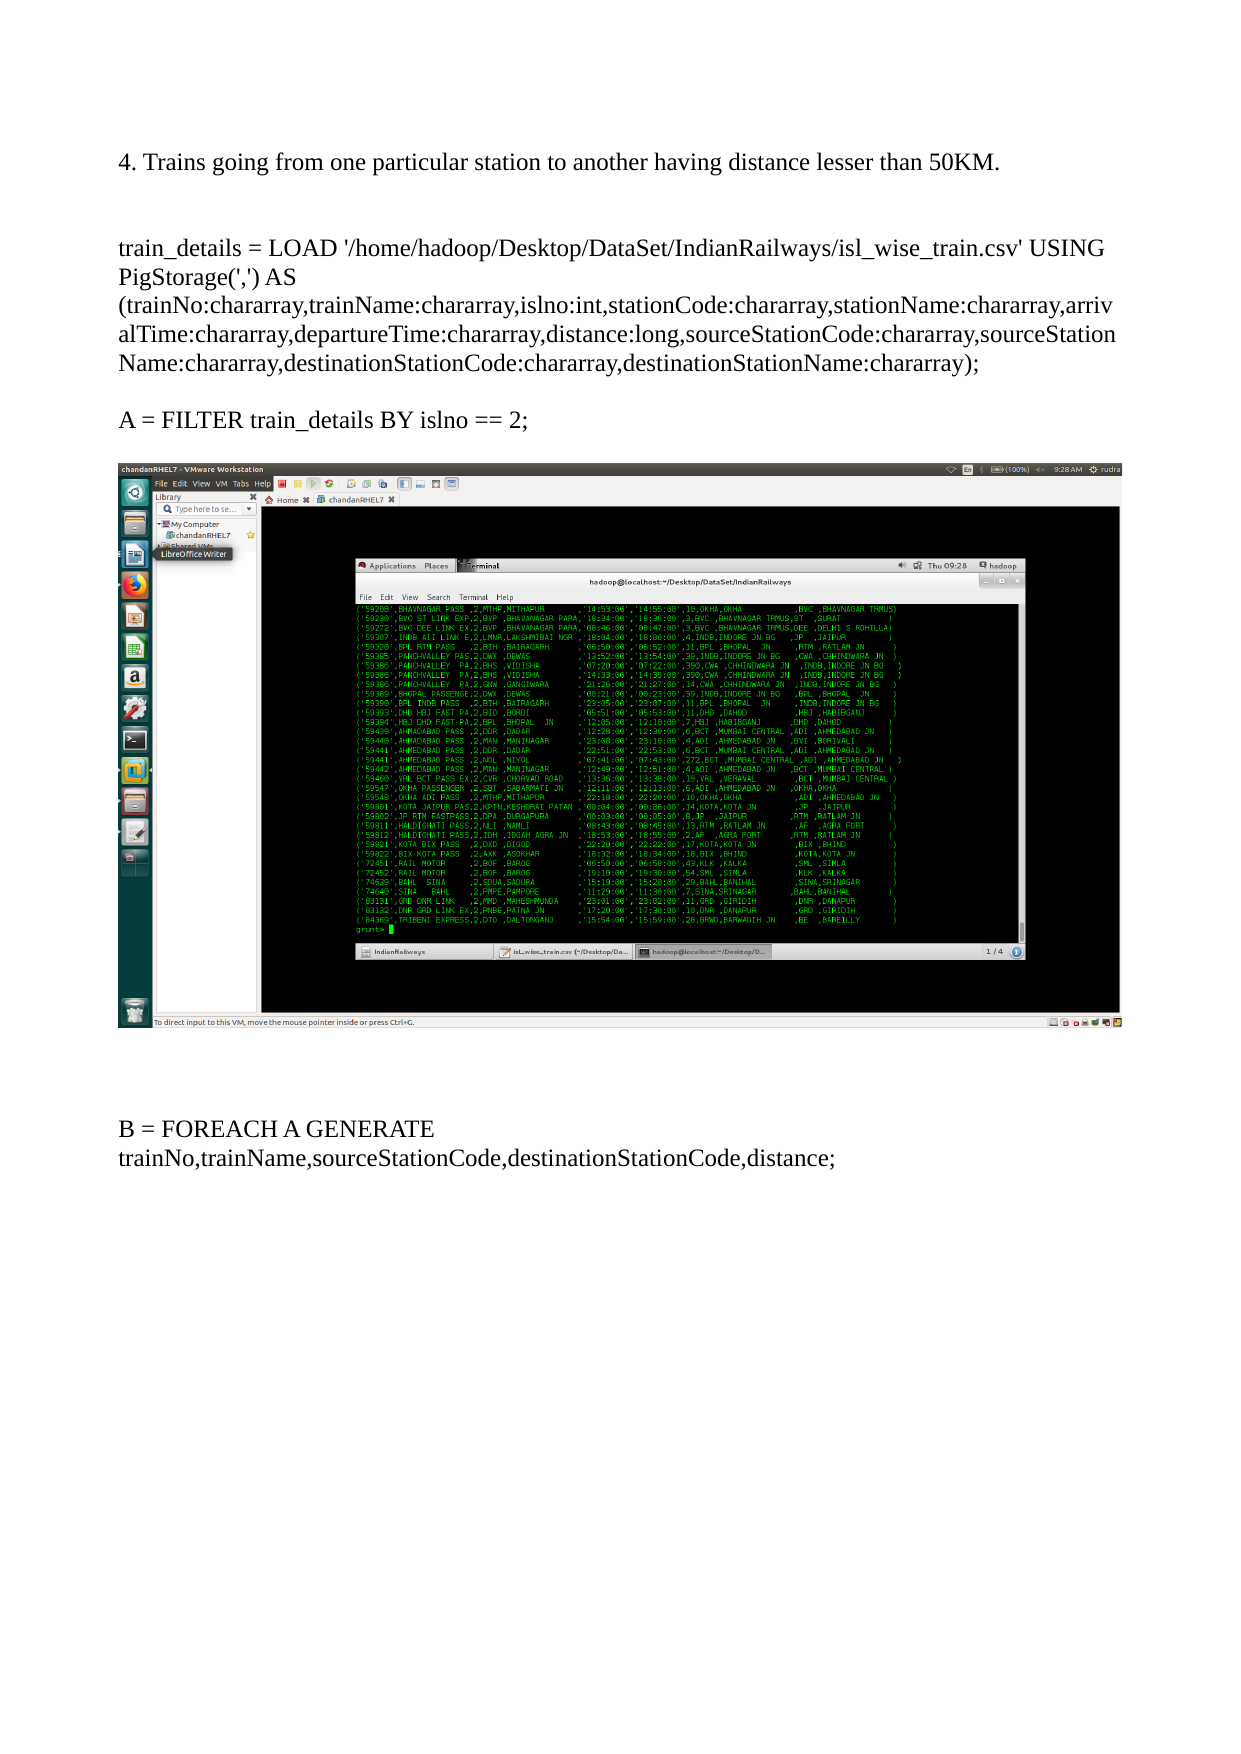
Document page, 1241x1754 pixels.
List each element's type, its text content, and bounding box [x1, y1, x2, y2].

text train_details = LOAD '/home/hadoop/Desktop/DataSet/IndianRailways/isl_wise_train.csv' USING PigStorage(',') AS (trainNo:chararray,trainName:chararray,islno:int,stationCode:chararray,stationName:chararray,arrivalTime:chararray,departureTime:chararray,distance:long,sourceStationCode:chararray,sourceStationName:chararray,destinationStationCode:chararray,destinationStationName:chararray); [118, 233, 1122, 377]
text A = FILTER train_details BY islno == 2; [118, 406, 1122, 434]
text B = FOREACH A GENERATE trainNo,trainName,sourceStationCode,destinationStationCode,distance; [118, 1114, 1122, 1172]
text 4. Trains going from one particular station to another having distance lesser than 50KM. [118, 147, 1122, 176]
picture [118, 463, 1123, 1028]
